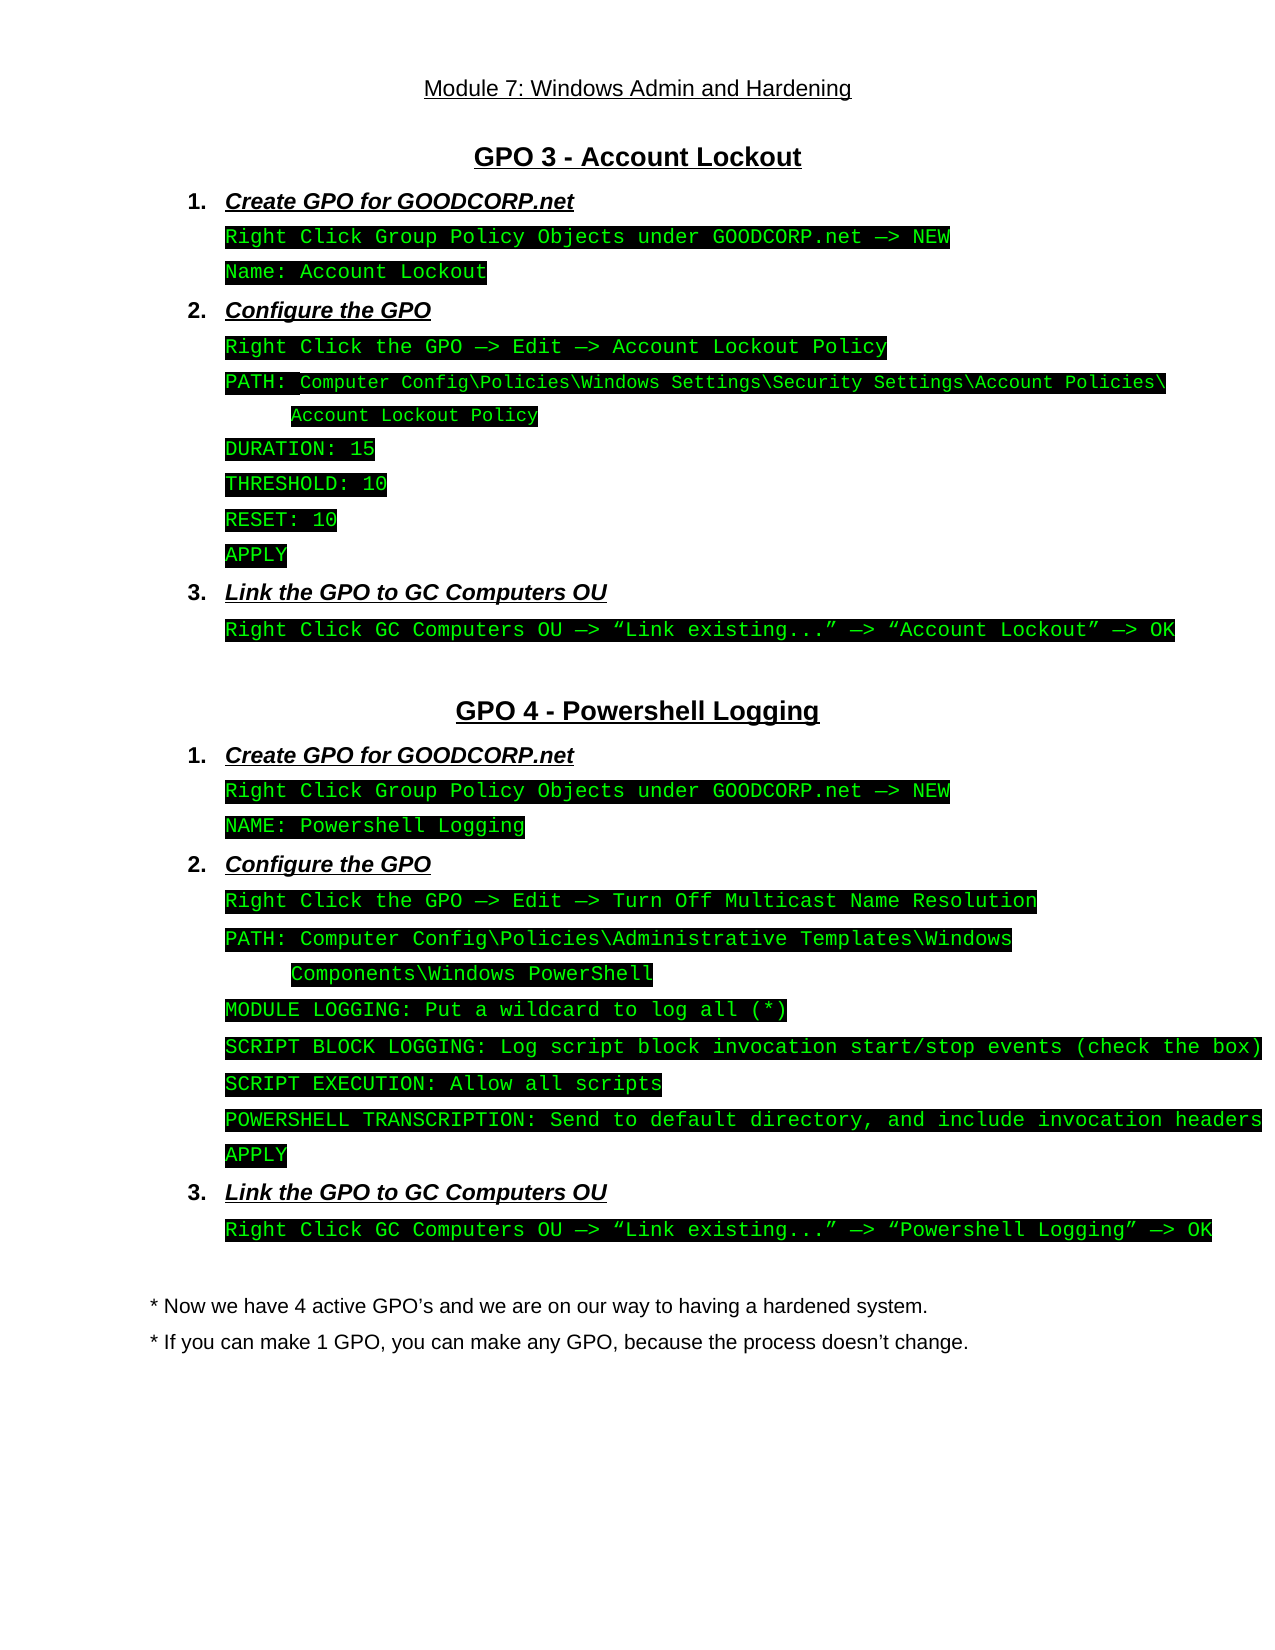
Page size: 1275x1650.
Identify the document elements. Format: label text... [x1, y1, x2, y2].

list Create GPO for GOODCORP.net Right Click Group Policy Objects under GOODCORP.net —> NEW NAME: Powershell Logging [187, 742, 1125, 839]
text MODULE LOGGING: Put a wildcard to log all (*) SCRIPT BLOCK LOGGING: Log script block invocation start/stop events (check the box) [150, 999, 1266, 1060]
text PATH: Computer Config\Policies\Administrative Templates\Windows Components\Windows PowerShell [225, 928, 1125, 987]
text GPO 4 - Powershell Logging [150, 695, 1125, 726]
text Right Click the GPO —> Edit —> Account Lockout Policy [225, 336, 1125, 360]
list Link the GPO to GC Computers OU [187, 1179, 1125, 1206]
text APPLY [150, 1144, 1125, 1168]
text Right Click GC Computers OU —> “Link existing...” —> “Account Lockout” —> OK [150, 619, 1191, 682]
text Right Click the GPO —> Edit —> Turn Off Multicast Name Resolution [150, 890, 1125, 914]
text DURATION: 15 THRESHOLD: 10 [150, 438, 1125, 497]
list Configure the GPO [187, 851, 1125, 877]
list Link the GPO to GC Computers OU [187, 579, 1125, 606]
text Right Click GC Computers OU —> “Link existing...” —> “Powershell Logging” —> OK [150, 1219, 1275, 1242]
text SCRIPT EXECUTION: Allow all scripts [150, 1073, 1125, 1097]
text RESET: 10 [150, 508, 1125, 532]
text * If you can make 1 GPO, you can make any GPO, because the process doesn’t change. [150, 1330, 1125, 1354]
text GPO 3 - Account Lockout [150, 141, 1125, 172]
text * Now we have 4 active GPO’s and we are on our way to having a hardened system. [150, 1294, 1125, 1318]
text APPLY [150, 544, 1125, 568]
list Configure the GPO [187, 297, 1125, 323]
text POWERSHELL TRANSCRIPTION: Send to default directory, and include invocation headers [150, 1108, 1275, 1132]
text PATH: Computer Config\Policies\Windows Settings\Security Settings\Account Policies\Account Lockout Policy [225, 372, 1219, 427]
list Create GPO for GOODCORP.net Right Click Group Policy Objects under GOODCORP.net —> NEW Name: Account Lockout [187, 188, 1125, 285]
